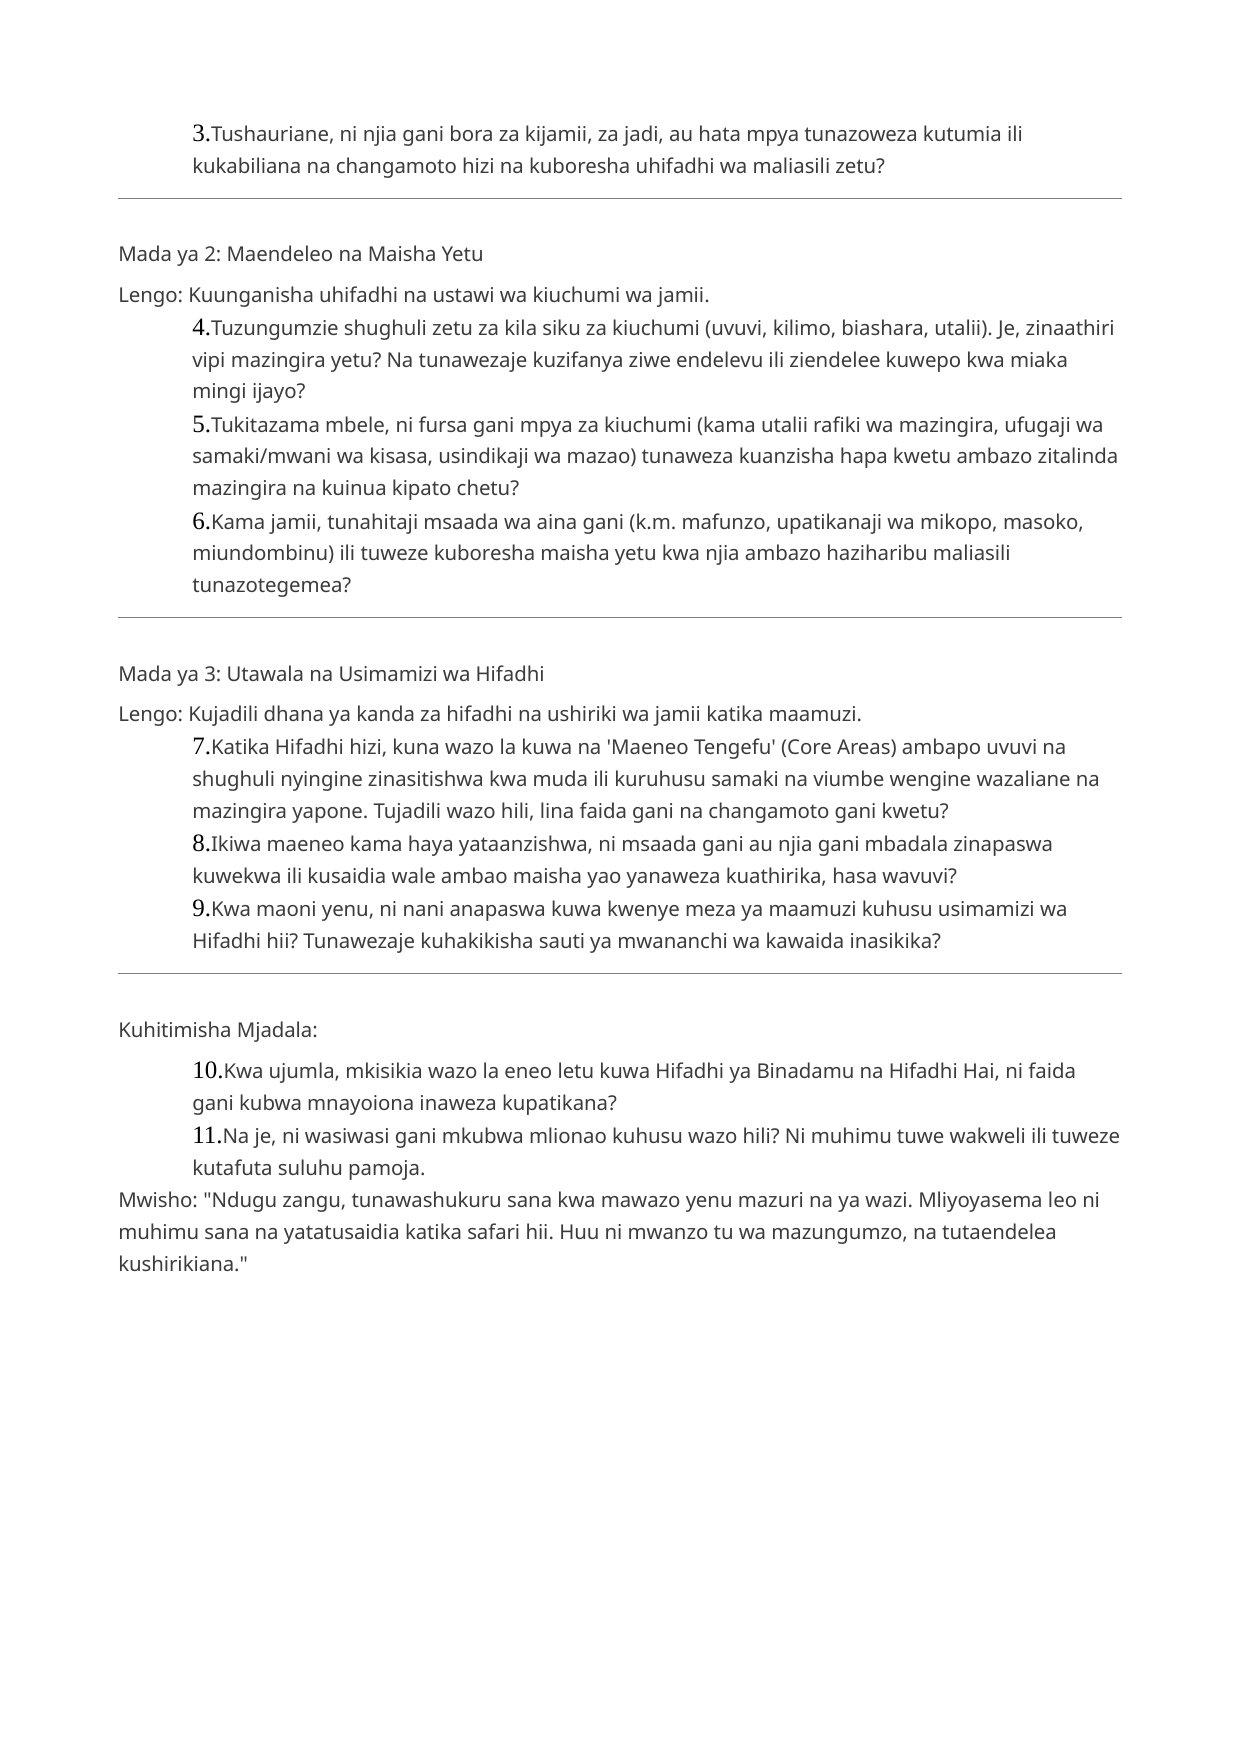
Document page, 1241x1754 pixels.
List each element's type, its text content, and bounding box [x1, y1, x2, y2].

subtitle Mada ya 2: Maendeleo na Maisha Yetu [118, 240, 1122, 268]
list Tukitazama mbele, ni fursa gani mpya za kiuchumi (kama utalii rafiki wa mazingira, ufugaji wa samaki/mwani wa kisasa, usindikaji wa mazao) tunaweza kuanzisha hapa kwetu ambazo zitalinda mazingira na kuinua kipato chetu? [118, 409, 1122, 502]
list Kama jamii, tunahitaji msaada wa aina gani (k.m. mafunzo, upatikanaji wa mikopo, masoko, miundombinu) ili tuweze kuboresha maisha yetu kwa njia ambazo haziharibu maliasili tunazotegemea? [118, 506, 1122, 598]
list Katika Hifadhi hizi, kuna wazo la kuwa na 'Maeneo Tengefu' (Core Areas) ambapo uvuvi na shughuli nyingine zinasitishwa kwa muda ili kuruhusu samaki na viumbe wengine wazaliane na mazingira yapone. Tujadili wazo hili, lina faida gani na changamoto gani kwetu? [118, 731, 1122, 824]
list Tushauriane, ni njia gani bora za kijamii, za jadi, au hata mpya tunazoweza kutumia ili kukabiliana na changamoto hizi na kuboresha uhifadhi wa maliasili zetu? [118, 118, 1122, 179]
list Kwa ujumla, mkisikia wazo la eneo letu kuwa Hifadhi ya Binadamu na Hifadhi Hai, ni faida gani kubwa mnayoiona inaweza kupatikana? [118, 1055, 1122, 1116]
text Lengo: Kuunganisha uhifadhi na ustawi wa kiuchumi wa jamii. [118, 280, 1122, 308]
subtitle Mada ya 3: Utawala na Usimamizi wa Hifadhi [118, 659, 1122, 687]
text Mwisho: "Ndugu zangu, tunawashukuru sana kwa mawazo yenu mazuri na ya wazi. Mliyoyasema leo ni muhimu sana na yatatusaidia katika safari hii. Huu ni mwanzo tu wa mazungumzo, na tutaendelea kushirikiana." [118, 1186, 1122, 1277]
list Tuzungumzie shughuli zetu za kila siku za kiuchumi (uvuvi, kilimo, biashara, utalii). Je, zinaathiri vipi mazingira yetu? Na tunawezaje kuzifanya ziwe endelevu ili ziendelee kuwepo kwa miaka mingi ijayo? [118, 312, 1122, 405]
list Na je, ni wasiwasi gani mkubwa mlionao kuhusu wazo hili? Ni muhimu tuwe wakweli ili tuweze kutafuta suluhu pamoja. [118, 1121, 1122, 1182]
list Ikiwa maeneo kama haya yataanzishwa, ni msaada gani au njia gani mbadala zinapaswa kuwekwa ili kusaidia wale ambao maisha yao yanaweza kuathirika, hasa wavuvi? [118, 828, 1122, 889]
text Lengo: Kujadili dhana ya kanda za hifadhi na ushiriki wa jamii katika maamuzi. [118, 699, 1122, 727]
list Kwa maoni yenu, ni nani anapaswa kuwa kwenye meza ya maamuzi kuhusu usimamizi wa Hifadhi hii? Tunawezaje kuhakikisha sauti ya mwananchi wa kawaida inasikika? [118, 893, 1122, 954]
subtitle Kuhitimisha Mjadala: [118, 1015, 1122, 1043]
